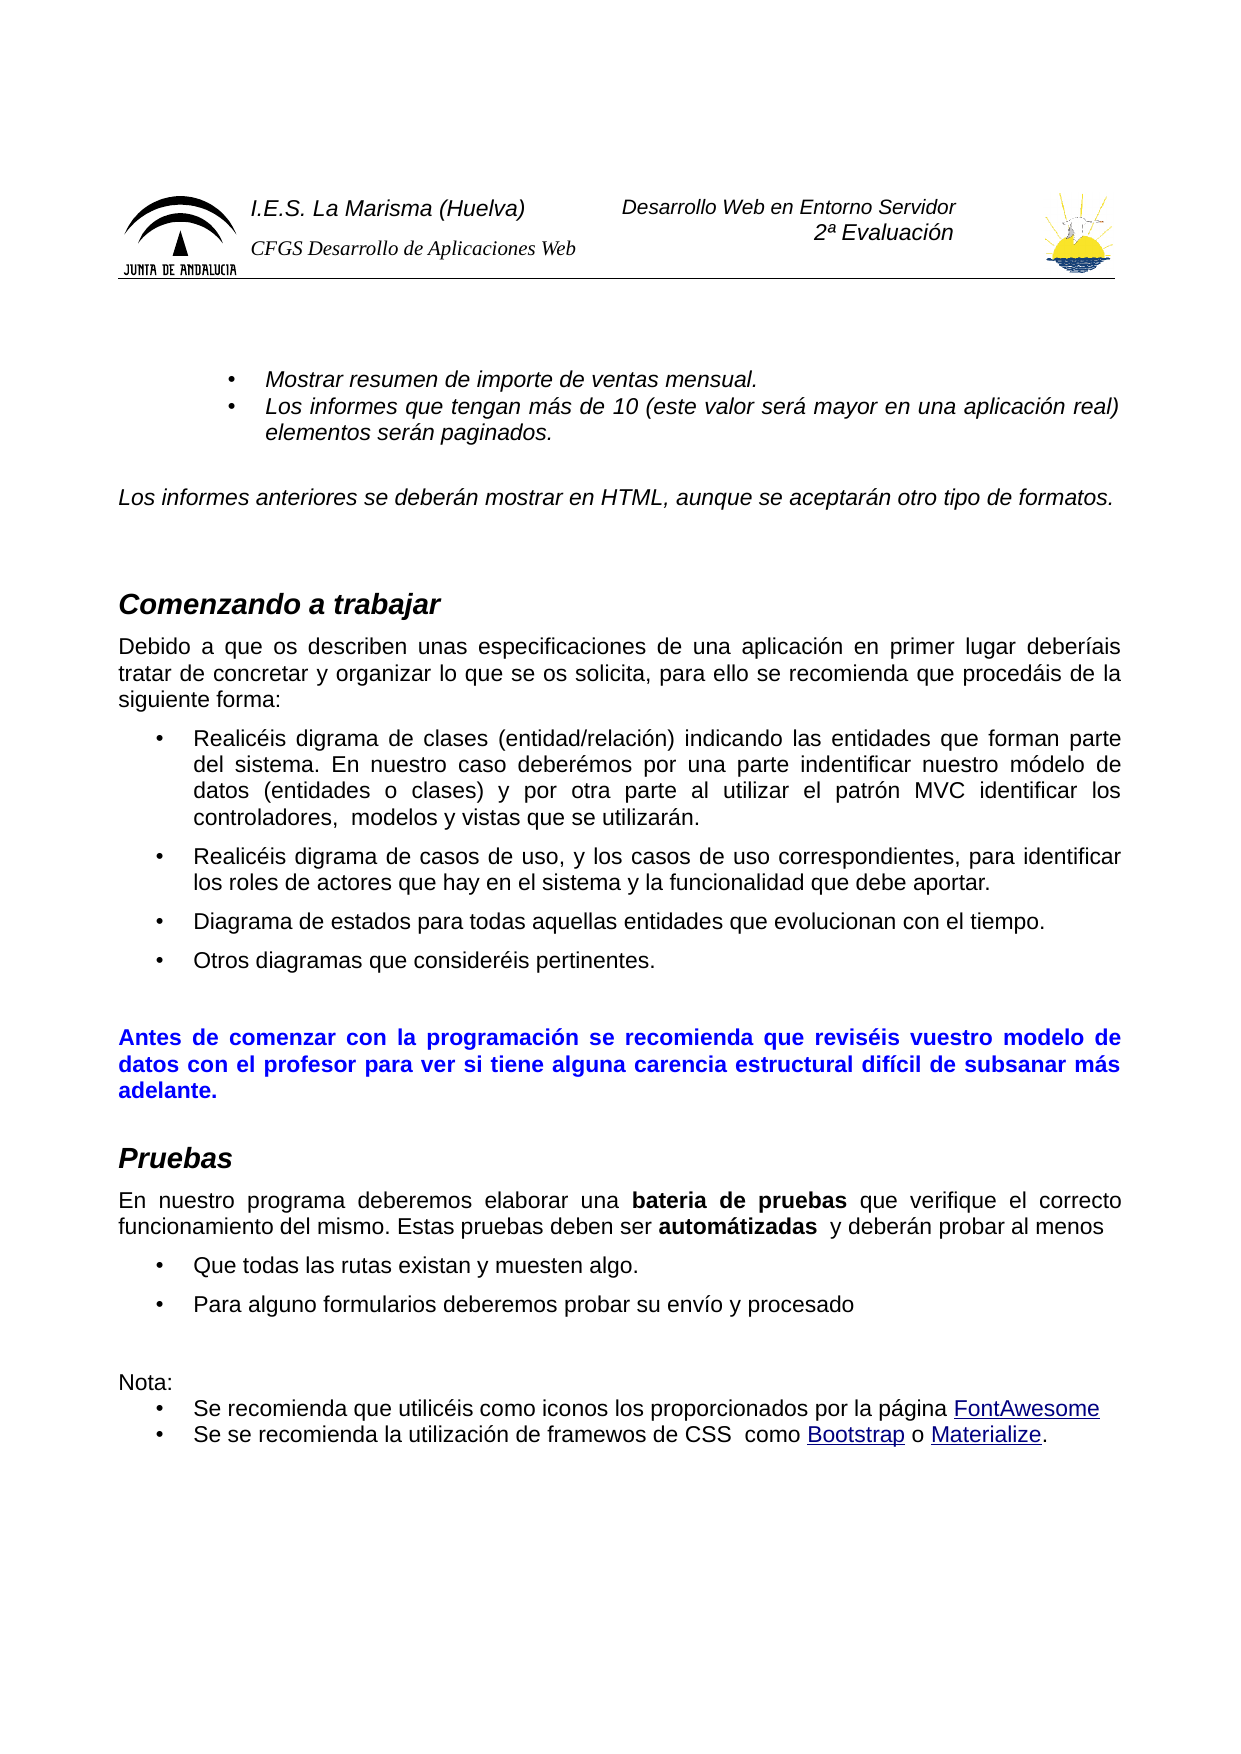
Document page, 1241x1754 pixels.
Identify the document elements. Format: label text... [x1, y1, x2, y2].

list Otros diagramas que consideréis pertinentes. [156, 947, 1122, 973]
list Diagrama de estados para todas aquellas entidades que evolucionan con el tiempo. [156, 908, 1122, 934]
text Debido a que os describen unas especificaciones de una aplicación en primer lugar deberíais tratar de concretar y organizar lo que se os solicita, para ello se recomienda que procedáis de la siguiente forma: [118, 633, 1122, 712]
picture [1043, 192, 1114, 276]
list Se recomienda que utilicéis como iconos los proporcionados por la página FontAwesome [156, 1395, 1122, 1421]
text En nuestro programa deberemos elaborar una bateria de pruebas que verifique el correcto funcionamiento del mismo. Estas pruebas deben ser automátizadas y deberán probar al menos [118, 1187, 1122, 1240]
list Realicéis digrama de casos de uso, y los casos de uso correspondientes, para identificar los roles de actores que hay en el sistema y la funcionalidad que debe aportar. [156, 843, 1122, 895]
subtitle Pruebas [118, 1141, 1122, 1174]
text Antes de comenzar con la programación se recomienda que reviséis vuestro modelo de datos con el profesor para ver si tiene alguna carencia estructural difícil de subsanar más adelante. [118, 1024, 1122, 1103]
list Que todas las rutas existan y muesten algo. [156, 1252, 1122, 1278]
subtitle Comenzando a trabajar [118, 587, 1122, 621]
list Realicéis digrama de clases (entidad/relación) indicando las entidades que forman parte del sistema. En nuestro caso deberémos por una parte indentificar nuestro módelo de datos (entidades o clases) y por otra parte al utilizar el patrón MVC identificar los controladores, modelos y vistas que se utilizarán. [156, 725, 1122, 830]
list Para alguno formularios deberemos probar su envío y procesado [156, 1291, 1122, 1317]
list Mostrar resumen de importe de ventas mensual. [228, 366, 1122, 393]
text Nota: [118, 1369, 1122, 1395]
list Se se recomienda la utilización de framewos de CSS como Bootstrap o Materialize. [156, 1421, 1122, 1448]
list Los informes que tengan más de 10 (este valor será mayor en una aplicación real) elementos serán paginados. [228, 393, 1122, 446]
text Los informes anteriores se deberán mostrar en HTML, aunque se aceptarán otro tipo de formatos. [118, 484, 1122, 511]
